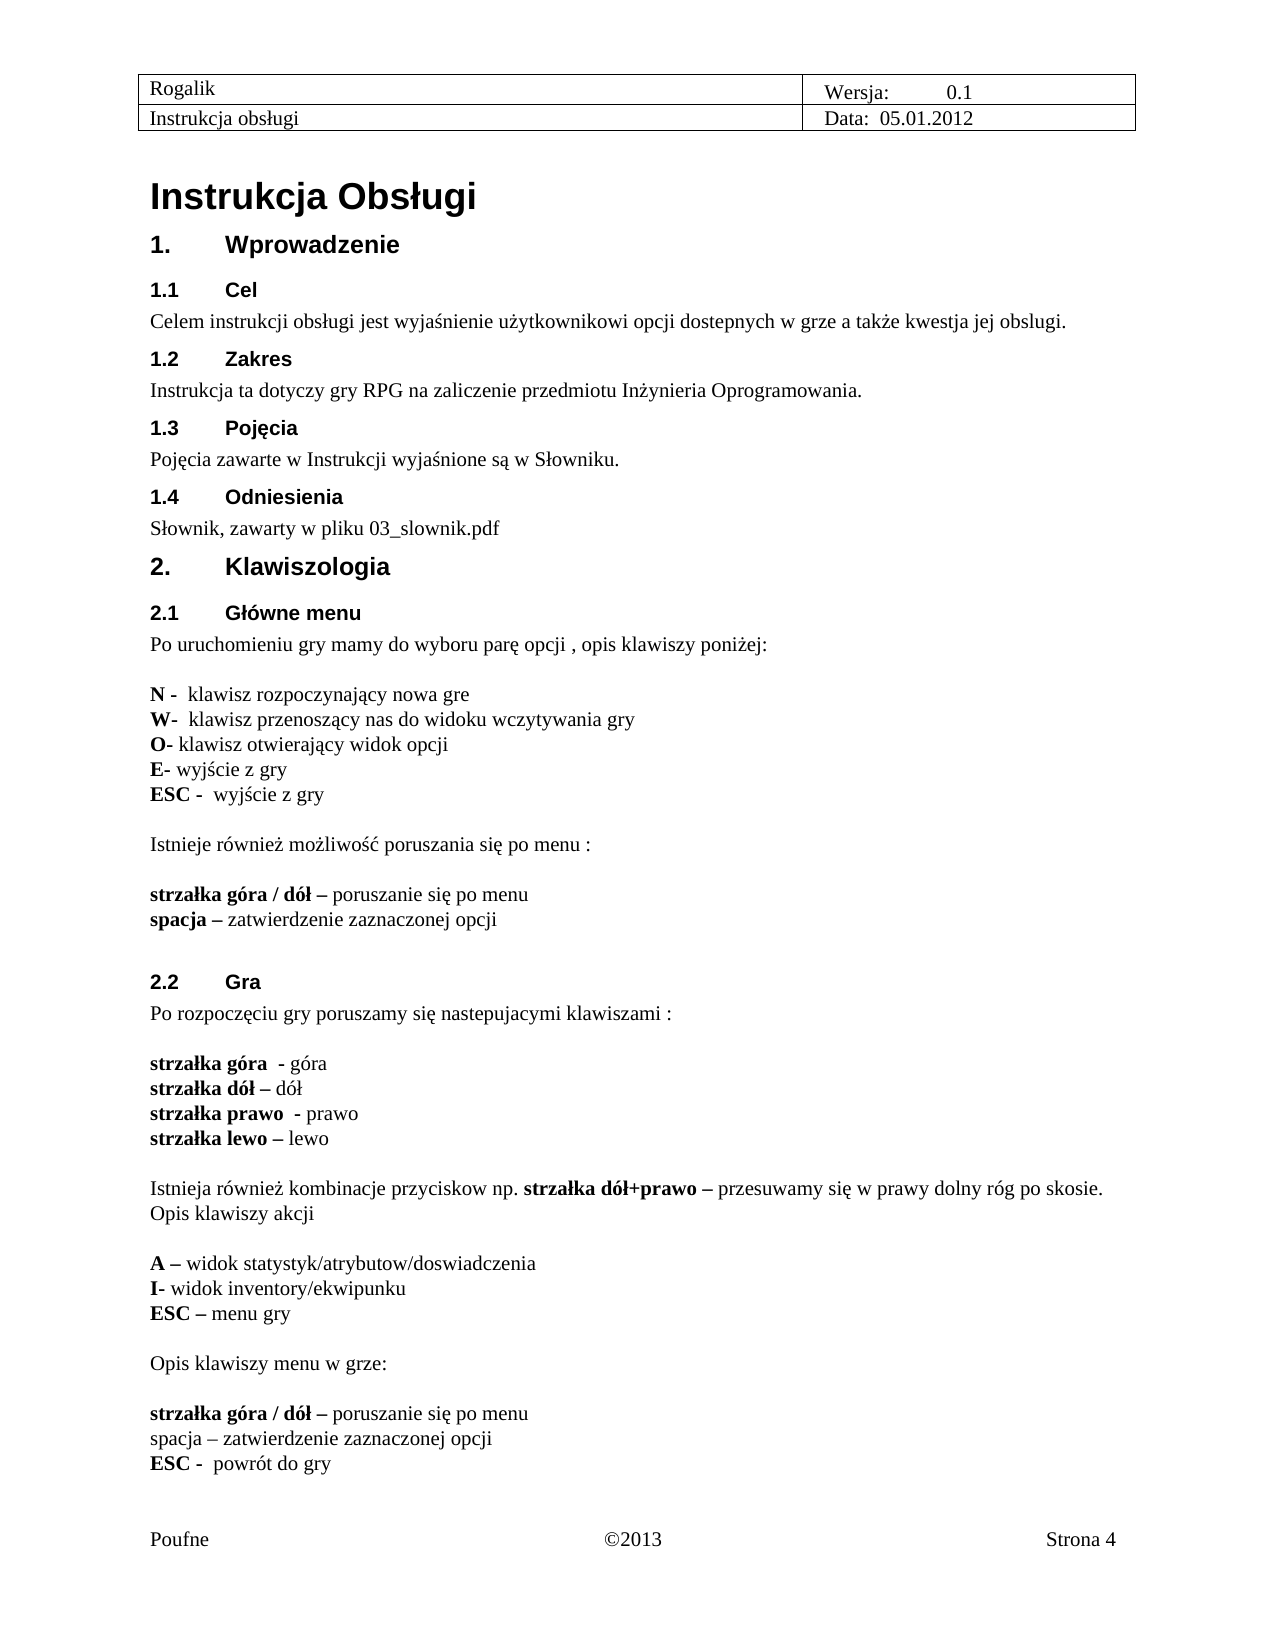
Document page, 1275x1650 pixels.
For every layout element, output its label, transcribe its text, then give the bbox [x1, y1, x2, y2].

text strzałka góra - góra [150, 1050, 1125, 1075]
subtitle Główne menu [150, 600, 1125, 625]
text ESC - wyjście z gry [150, 781, 1125, 806]
text Opis klawiszy menu w grze: [150, 1350, 1125, 1375]
text Pojęcia zawarte w Instrukcji wyjaśnione są w Słowniku. [150, 446, 1125, 471]
text spacja – zatwierdzenie zaznaczonej opcji [150, 906, 1125, 931]
text Słownik, zawarty w pliku 03_slownik.pdf [150, 515, 1125, 540]
text I- widok inventory/ekwipunku [150, 1275, 1125, 1300]
subtitle Cel [150, 277, 1125, 302]
subtitle Odniesienia [150, 483, 1125, 508]
text Instrukcja ta dotyczy gry RPG na zaliczenie przedmiotu Inżynieria Oprogramowania. [150, 377, 1125, 402]
text Opis klawiszy akcji [150, 1200, 1125, 1225]
text Instrukcja Obsługi [150, 174, 1125, 217]
text Istnieje również możliwość poruszania się po menu : [150, 831, 1125, 856]
text E- wyjście z gry [150, 756, 1125, 781]
text strzałka dół – dół [150, 1075, 1125, 1100]
text A – widok statystyk/atrybutow/doswiadczenia [150, 1250, 1125, 1275]
subtitle Gra [150, 968, 1125, 993]
text W- klawisz przenoszący nas do widoku wczytywania gry [150, 706, 1125, 731]
text Po rozpoczęciu gry poruszamy się nastepujacymi klawiszami : [150, 1000, 1125, 1025]
subtitle Wprowadzenie [150, 230, 1125, 258]
text strzałka góra / dół – poruszanie się po menu [150, 1400, 1125, 1425]
subtitle Zakres [150, 346, 1125, 371]
text ESC – menu gry [150, 1300, 1125, 1325]
text Celem instrukcji obsługi jest wyjaśnienie użytkownikowi opcji dostepnych w grze a także kwestja jej obslugi. [150, 308, 1125, 333]
text Po uruchomieniu gry mamy do wyboru parę opcji , opis klawiszy poniżej: [150, 631, 1125, 656]
text strzałka lewo – lewo [150, 1125, 1125, 1150]
text O- klawisz otwierający widok opcji [150, 731, 1125, 756]
text Istnieja również kombinacje przyciskow np. strzałka dół+prawo – przesuwamy się w prawy dolny róg po skosie. [150, 1175, 1125, 1200]
subtitle Pojęcia [150, 415, 1125, 440]
subtitle Klawiszologia [150, 552, 1125, 581]
text ESC - powrót do gry [150, 1450, 1125, 1475]
text strzałka góra / dół – poruszanie się po menu [150, 881, 1125, 906]
text N - klawisz rozpoczynający nowa gre [150, 681, 1125, 706]
text strzałka prawo - prawo [150, 1100, 1125, 1125]
text spacja – zatwierdzenie zaznaczonej opcji [150, 1425, 1125, 1450]
